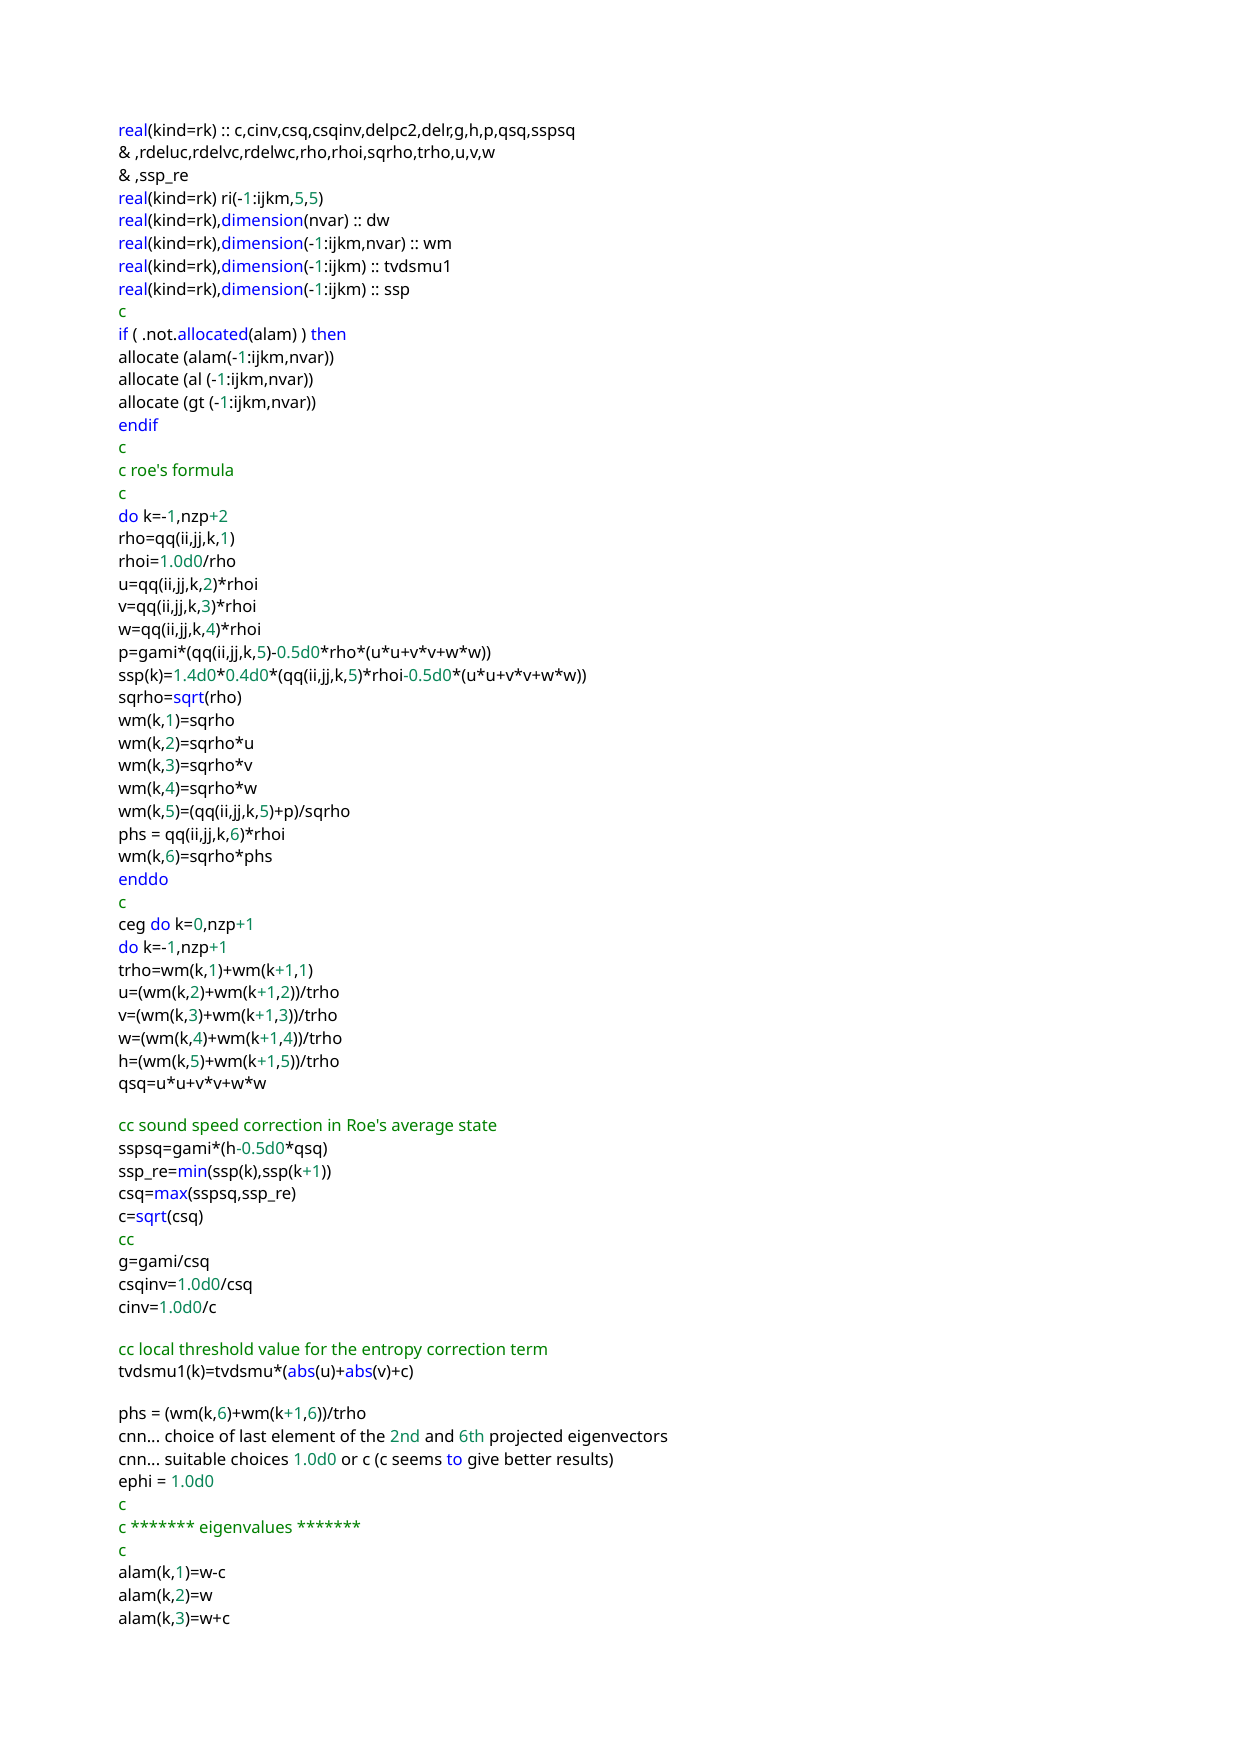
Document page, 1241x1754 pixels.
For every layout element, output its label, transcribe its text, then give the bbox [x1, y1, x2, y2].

text ssp(k)=1.4d0*0.4d0*(qq(ii,jj,k,5)*rhoi-0.5d0*(u*u+v*v+w*w)) [118, 663, 1122, 686]
text allocate (al (-1:ijkm,nvar)) [118, 368, 1122, 391]
text real(kind=rk),dimension(-1:ijkm) :: tvdsmu1 [118, 254, 1122, 277]
text c=sqrt(csq) [118, 1204, 1122, 1227]
text phs = (wm(k,6)+wm(k+1,6))/trho [118, 1402, 1122, 1424]
text g=gami/csq [118, 1250, 1122, 1273]
text if ( .not.allocated(alam) ) then [118, 322, 1122, 345]
text cinv=1.0d0/c [118, 1295, 1122, 1318]
text do k=-1,nzp+2 [118, 504, 1122, 527]
text alam(k,2)=w [118, 1583, 1122, 1606]
text sqrho=sqrt(rho) [118, 686, 1122, 708]
text endif [118, 413, 1122, 436]
text sspsq=gami*(h-0.5d0*qsq) [118, 1136, 1122, 1159]
text cc local threshold value for the entropy correction term [118, 1337, 1122, 1360]
text c [118, 890, 1122, 913]
text u=qq(ii,jj,k,2)*rhoi [118, 572, 1122, 595]
text cnn... choice of last element of the 2nd and 6th projected eigenvectors [118, 1424, 1122, 1447]
text trho=wm(k,1)+wm(k+1,1) [118, 958, 1122, 981]
text c roe's formula [118, 459, 1122, 481]
text cc [118, 1227, 1122, 1250]
text ssp_re=min(ssp(k),ssp(k+1)) [118, 1159, 1122, 1182]
text c [118, 1493, 1122, 1515]
text real(kind=rk),dimension(-1:ijkm,nvar) :: wm [118, 232, 1122, 254]
text real(kind=rk),dimension(nvar) :: dw [118, 209, 1122, 232]
text c [118, 300, 1122, 322]
text allocate (gt (-1:ijkm,nvar)) [118, 391, 1122, 413]
text c ******* eigenvalues ******* [118, 1515, 1122, 1538]
text c [118, 1538, 1122, 1561]
text cnn... suitable choices 1.0d0 or c (c seems to give better results) [118, 1447, 1122, 1470]
text phs = qq(ii,jj,k,6)*rhoi [118, 822, 1122, 845]
text wm(k,6)=sqrho*phs [118, 845, 1122, 867]
text wm(k,4)=sqrho*w [118, 777, 1122, 799]
text alam(k,3)=w+c [118, 1606, 1122, 1629]
text qsq=u*u+v*v+w*w [118, 1072, 1122, 1094]
text w=qq(ii,jj,k,4)*rhoi [118, 618, 1122, 640]
text rhoi=1.0d0/rho [118, 549, 1122, 572]
text wm(k,3)=sqrho*v [118, 754, 1122, 777]
text u=(wm(k,2)+wm(k+1,2))/trho [118, 981, 1122, 1004]
text & ,ssp_re [118, 163, 1122, 186]
text wm(k,1)=sqrho [118, 708, 1122, 731]
text allocate (alam(-1:ijkm,nvar)) [118, 345, 1122, 368]
text csqinv=1.0d0/csq [118, 1273, 1122, 1295]
text & ,rdeluc,rdelvc,rdelwc,rho,rhoi,sqrho,trho,u,v,w [118, 141, 1122, 163]
text real(kind=rk) :: c,cinv,csq,csqinv,delpc2,delr,g,h,p,qsq,sspsq [118, 118, 1122, 141]
text wm(k,2)=sqrho*u [118, 731, 1122, 754]
text do k=-1,nzp+1 [118, 936, 1122, 958]
text v=qq(ii,jj,k,3)*rhoi [118, 595, 1122, 618]
text alam(k,1)=w-c [118, 1561, 1122, 1583]
text p=gami*(qq(ii,jj,k,5)-0.5d0*rho*(u*u+v*v+w*w)) [118, 640, 1122, 663]
text cc sound speed correction in Roe's average state [118, 1114, 1122, 1136]
text c [118, 436, 1122, 459]
text h=(wm(k,5)+wm(k+1,5))/trho [118, 1049, 1122, 1072]
text real(kind=rk),dimension(-1:ijkm) :: ssp [118, 277, 1122, 300]
text real(kind=rk) ri(-1:ijkm,5,5) [118, 186, 1122, 209]
text ephi = 1.0d0 [118, 1470, 1122, 1493]
text rho=qq(ii,jj,k,1) [118, 527, 1122, 549]
text enddo [118, 867, 1122, 890]
text wm(k,5)=(qq(ii,jj,k,5)+p)/sqrho [118, 799, 1122, 822]
text tvdsmu1(k)=tvdsmu*(abs(u)+abs(v)+c) [118, 1360, 1122, 1383]
text v=(wm(k,3)+wm(k+1,3))/trho [118, 1004, 1122, 1026]
text w=(wm(k,4)+wm(k+1,4))/trho [118, 1026, 1122, 1049]
text ceg do k=0,nzp+1 [118, 913, 1122, 936]
text c [118, 481, 1122, 504]
text csq=max(sspsq,ssp_re) [118, 1182, 1122, 1204]
